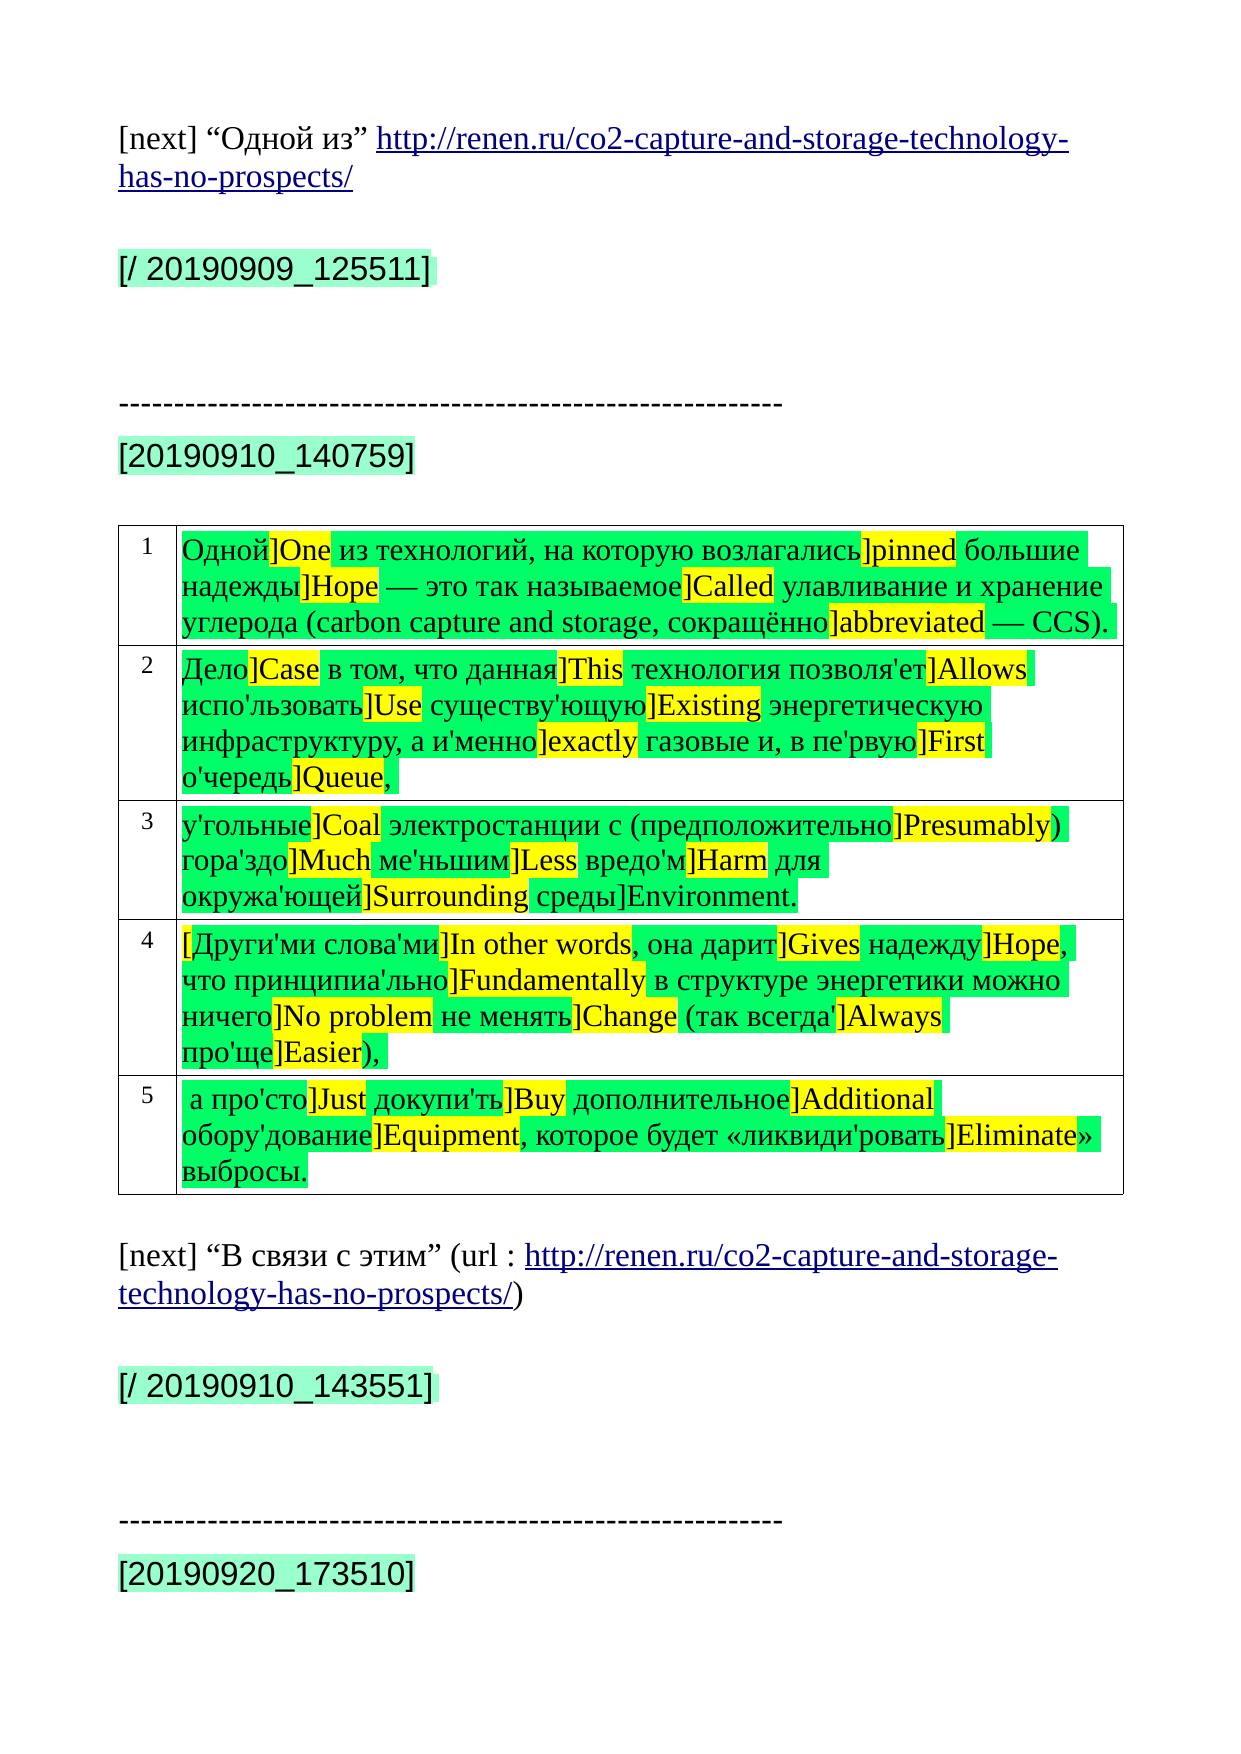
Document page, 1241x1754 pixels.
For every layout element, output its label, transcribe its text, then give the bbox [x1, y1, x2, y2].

text [/ 20190910_143551] [118, 1366, 1122, 1404]
table_cell у'гольные]Coal электростанции с (предположительно]Presumably) гора'здо]Much ме'ньшим]Less вредо'м]Harm для окружа'ющей]Surrounding среды]Environment. [177, 801, 1123, 919]
text [/ 20190909_125511] [118, 248, 1122, 287]
table_cell 2 [119, 646, 176, 800]
table_cell 3 [119, 801, 176, 919]
text ------------------------------------------------------------ [118, 1501, 1122, 1539]
text [next] “В связи с этим” (url : http://renen.ru/co2-capture-and-storage-technology-has-no-prospects/) [118, 1235, 1122, 1312]
table_cell 4 [119, 920, 176, 1074]
text ------------------------------------------------------------ [118, 383, 1122, 422]
table_cell а про'сто]Just докупи'ть]Buy дополнительное]Additional обору'дование]Equipment, которое будет «ликвиди'ровать]Eliminate» выбросы. [177, 1076, 1123, 1194]
table_cell 5 [119, 1076, 176, 1194]
text [20190910_140759] [118, 436, 1122, 514]
text [next] “Одной из” http://renen.ru/co2-capture-and-storage-technology-has-no-prospects/ [118, 118, 1122, 195]
table_header Одной]One из технологий, на которую возлагались]pinned большие надежды]Hope — это так называемое]Called улавливание и хранение углерода (carbon capture and storage, сокращённо]abbreviated — CCS). [177, 526, 1123, 644]
table_header 1 [119, 526, 176, 644]
table_cell [Други'ми слова'ми]In other words, она дарит]Gives надежду]Hope, что принципиа'льно]Fundamentally в структуре энергетики можно ничего]No problem не менять]Change (так всегда']Always про'ще]Easier), [177, 920, 1123, 1074]
table_cell Дело]Case в том, что данная]This технология позволя'ет]Allows испо'льзовать]Use существу'ющую]Existing энергетическую инфраструктуру, а и'менно]exactly газовые и, в пе'рвую]First о'чередь]Queue, [177, 646, 1123, 800]
text [20190920_173510] [118, 1553, 1122, 1632]
